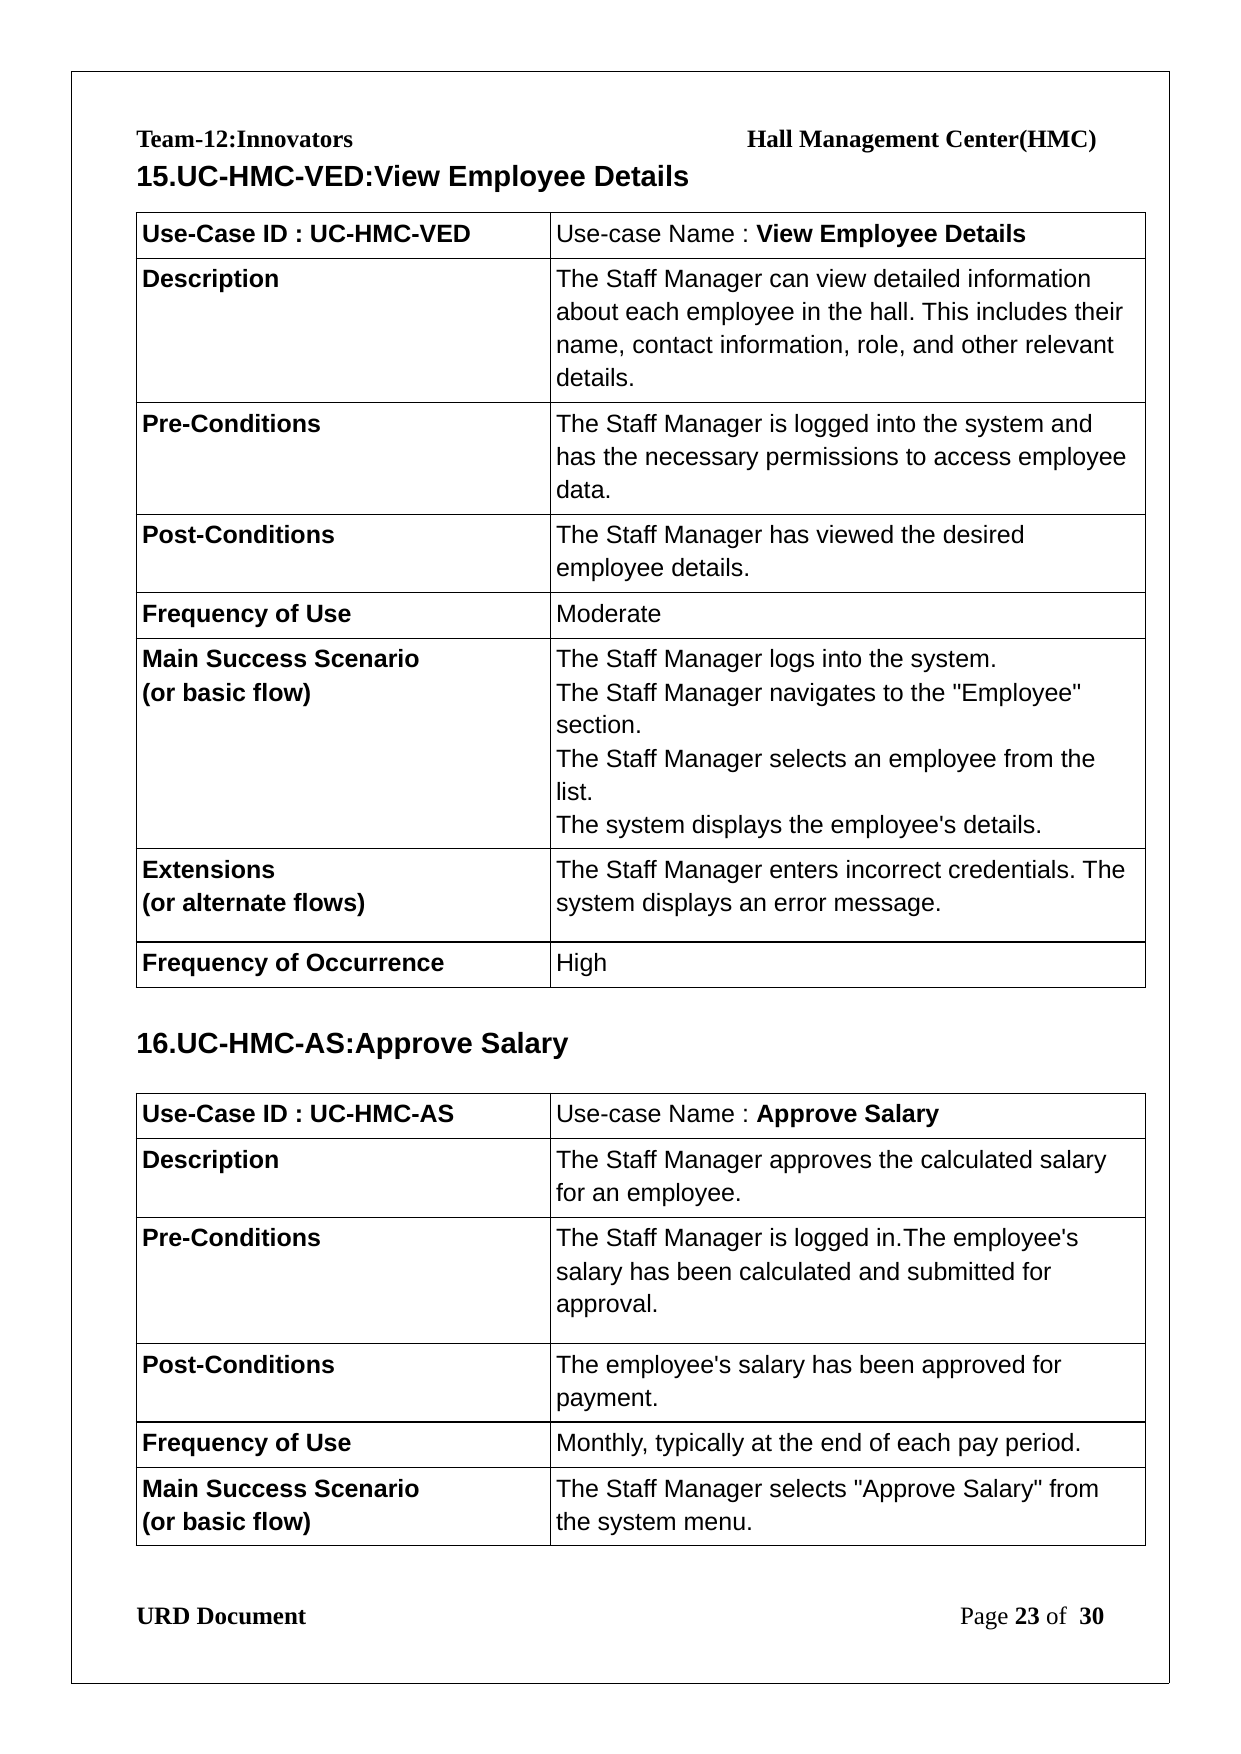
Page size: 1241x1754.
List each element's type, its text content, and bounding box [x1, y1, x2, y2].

table_cell The Staff Manager approves the calculated salary for an employee. [551, 1139, 1145, 1217]
table_cell Main Success Scenario (or basic flow) [137, 1468, 550, 1545]
table_cell Description [137, 1139, 550, 1217]
table_cell The employee's salary has been approved for payment. [551, 1344, 1145, 1421]
table_cell Frequency of Use [137, 593, 550, 638]
table_cell The Staff Manager selects "Approve Salary" from the system menu. The system displays a list of pending salary approvals. The Staff Manager selects the employee whose salary needs approval. The system displays the employee's salary details, including the calculated amount and any deductions. The Staff Manager reviews the information and clicks "Approve Salary" if the details are correct. The system approves the salary and updates the employee's payroll record. [551, 1468, 1145, 1545]
table_cell The Staff Manager is logged into the system and has the necessary permissions to access employee data. [551, 403, 1145, 514]
table_header Use-case Name : Approve Salary [551, 1094, 1145, 1138]
table_cell Monthly, typically at the end of each pay period. [551, 1423, 1145, 1467]
table_cell The Staff Manager is logged in.The employee's salary has been calculated and submitted for approval. [551, 1218, 1145, 1343]
table_header Use-Case ID : UC-HMC-VED [137, 213, 550, 257]
table_cell The Staff Manager logs into the system. The Staff Manager navigates to the "Employee" section. The Staff Manager selects an employee from the list. The system displays the employee's details. [551, 639, 1145, 848]
table_cell Post-Conditions [137, 515, 550, 592]
table_cell The Staff Manager has viewed the desired employee details. [551, 515, 1145, 592]
table_header Use-Case ID : UC-HMC-AS [137, 1094, 550, 1138]
table_cell The Staff Manager enters incorrect credentials. The system displays an error message. [551, 849, 1145, 941]
table_cell Moderate [551, 593, 1145, 638]
table_cell Frequency of Occurrence [137, 943, 550, 987]
table_cell High [551, 943, 1145, 987]
table_cell Frequency of Use [137, 1423, 550, 1467]
table_cell The Staff Manager can view detailed information about each employee in the hall. This includes their name, contact information, role, and other relevant details. [551, 259, 1145, 402]
table_header Use-case Name : View Employee Details [551, 213, 1145, 257]
table_cell Main Success Scenario (or basic flow) [137, 639, 550, 848]
table_cell Post-Conditions [137, 1344, 550, 1421]
table_cell Description [137, 259, 550, 402]
text 16.UC-HMC-AS:Approve Salary [136, 1027, 1104, 1060]
table_cell Pre-Conditions [137, 403, 550, 514]
table_cell Extensions (or alternate flows) [137, 849, 550, 941]
table_cell Pre-Conditions [137, 1218, 550, 1343]
text 15.UC-HMC-VED:View Employee Details [136, 159, 1104, 192]
